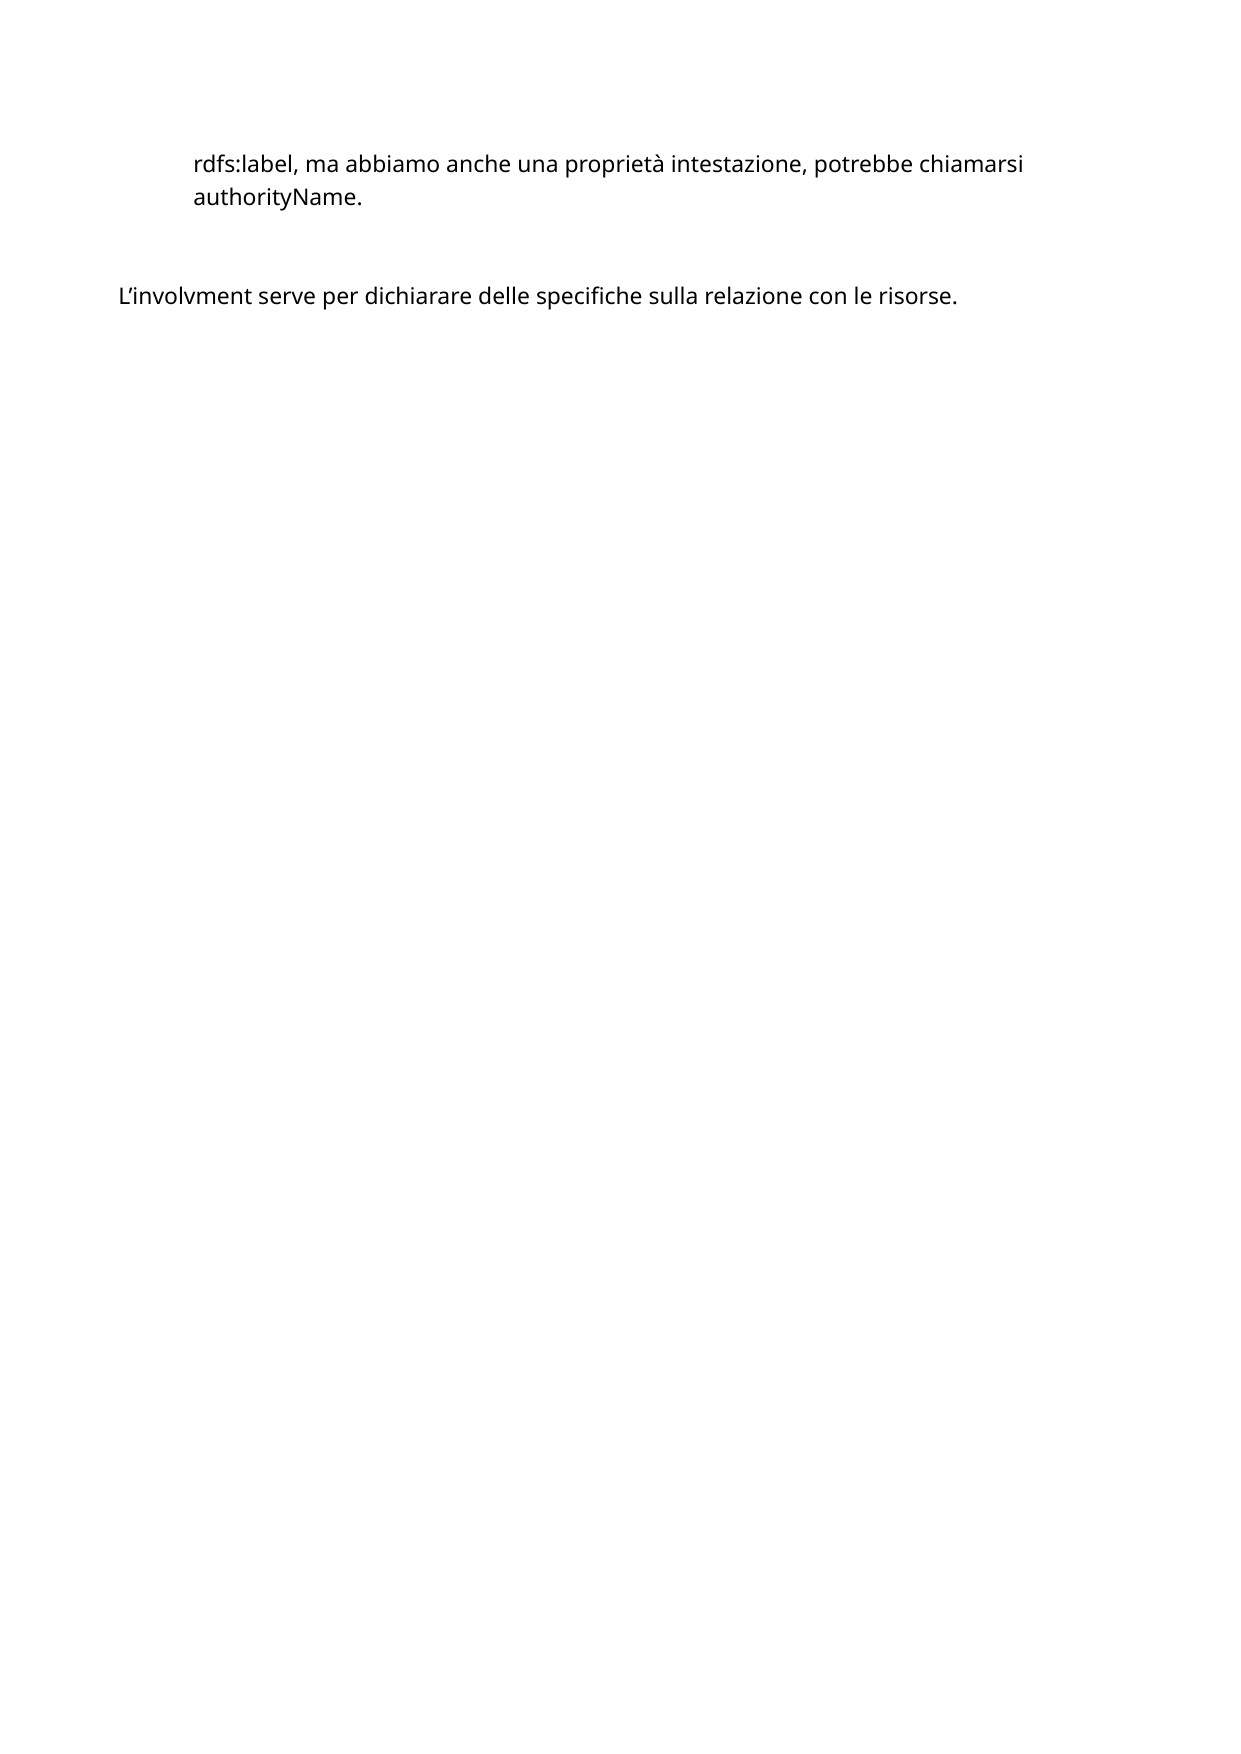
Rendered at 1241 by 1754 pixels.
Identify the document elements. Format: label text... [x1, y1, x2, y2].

text L’involvment serve per dichiarare delle specifiche sulla relazione con le risorse. [118, 280, 1122, 312]
list rdfs:label, ma abbiamo anche una proprietà intestazione, potrebbe chiamarsi authorityName. [156, 148, 1122, 212]
